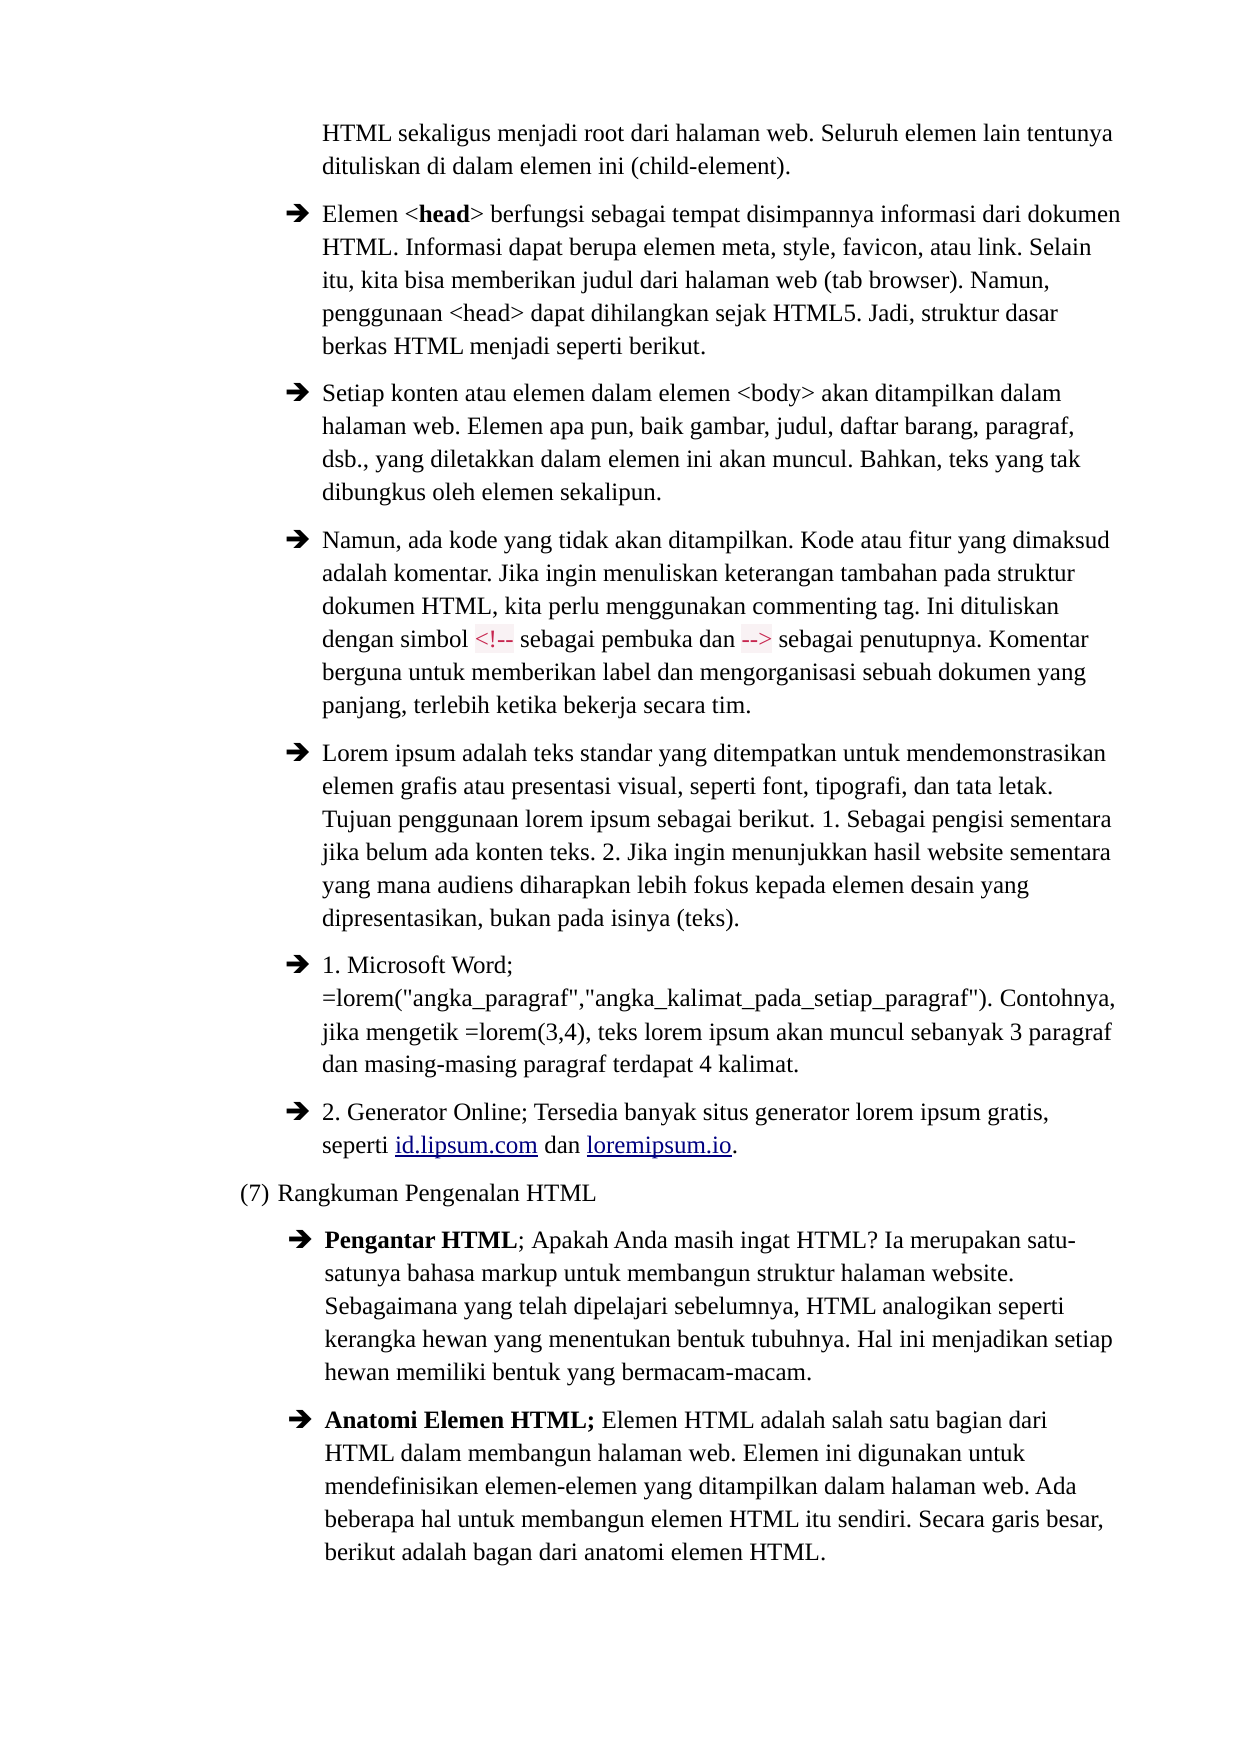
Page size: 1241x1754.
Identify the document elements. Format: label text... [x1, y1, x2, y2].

list Anatomi Elemen HTML; Elemen HTML adalah salah satu bagian dari HTML dalam membangun halaman web. Elemen ini digunakan untuk mendefinisikan elemen-elemen yang ditampilkan dalam halaman web. Ada beberapa hal untuk membangun elemen HTML itu sendiri. Secara garis besar, berikut adalah bagan dari anatomi elemen HTML. [287, 1405, 1122, 1566]
list Lorem ipsum adalah teks standar yang ditempatkan untuk mendemonstrasikan elemen grafis atau presentasi visual, seperti font, tipografi, dan tata letak. Tujuan penggunaan lorem ipsum sebagai berikut. 1. Sebagai pengisi sementara jika belum ada konten teks. 2. Jika ingin menunjukkan hasil website sementara yang mana audiens diharapkan lebih fokus kepada elemen desain yang dipresentasikan, bukan pada isinya (teks). [284, 738, 1122, 932]
list Rangkuman Pengenalan HTML [240, 1178, 1122, 1207]
list HTML sekaligus menjadi root dari halaman web. Seluruh elemen lain tentunya dituliskan di dalam elemen ini (child-element). [284, 118, 1122, 180]
list 2. Generator Online; Tersedia banyak situs generator lorem ipsum gratis, seperti id.lipsum.com dan loremipsum.io. [284, 1097, 1122, 1159]
list Elemen <head> berfungsi sebagai tempat disimpannya informasi dari dokumen HTML. Informasi dapat berupa elemen meta, style, favicon, atau link. Selain itu, kita bisa memberikan judul dari halaman web (tab browser). Namun, penggunaan <head> dapat dihilangkan sejak HTML5. Jadi, struktur dasar berkas HTML menjadi seperti berikut. [284, 199, 1122, 359]
list Pengantar HTML; Apakah Anda masih ingat HTML? Ia merupakan satu-satunya bahasa markup untuk membangun struktur halaman website. Sebagaimana yang telah dipelajari sebelumnya, HTML analogikan seperti kerangka hewan yang menentukan bentuk tubuhnya. Hal ini menjadikan setiap hewan memiliki bentuk yang bermacam-macam. [287, 1225, 1122, 1386]
list Setiap konten atau elemen dalam elemen <body> akan ditampilkan dalam halaman web. Elemen apa pun, baik gambar, judul, daftar barang, paragraf, dsb., yang diletakkan dalam elemen ini akan muncul. Bahkan, teks yang tak dibungkus oleh elemen sekalipun. [284, 378, 1122, 506]
list Namun, ada kode yang tidak akan ditampilkan. Kode atau fitur yang dimaksud adalah komentar. Jika ingin menuliskan keterangan tambahan pada struktur dokumen HTML, kita perlu menggunakan commenting tag. Ini dituliskan dengan simbol <!-- sebagai pembuka dan --> sebagai penutupnya. Komentar berguna untuk memberikan label dan mengorganisasi sebuah dokumen yang panjang, terlebih ketika bekerja secara tim. [284, 525, 1122, 719]
list 1. Microsoft Word; =lorem("angka_paragraf","angka_kalimat_pada_setiap_paragraf"). Contohnya, jika mengetik =lorem(3,4), teks lorem ipsum akan muncul sebanyak 3 paragraf dan masing-masing paragraf terdapat 4 kalimat. [284, 951, 1122, 1078]
